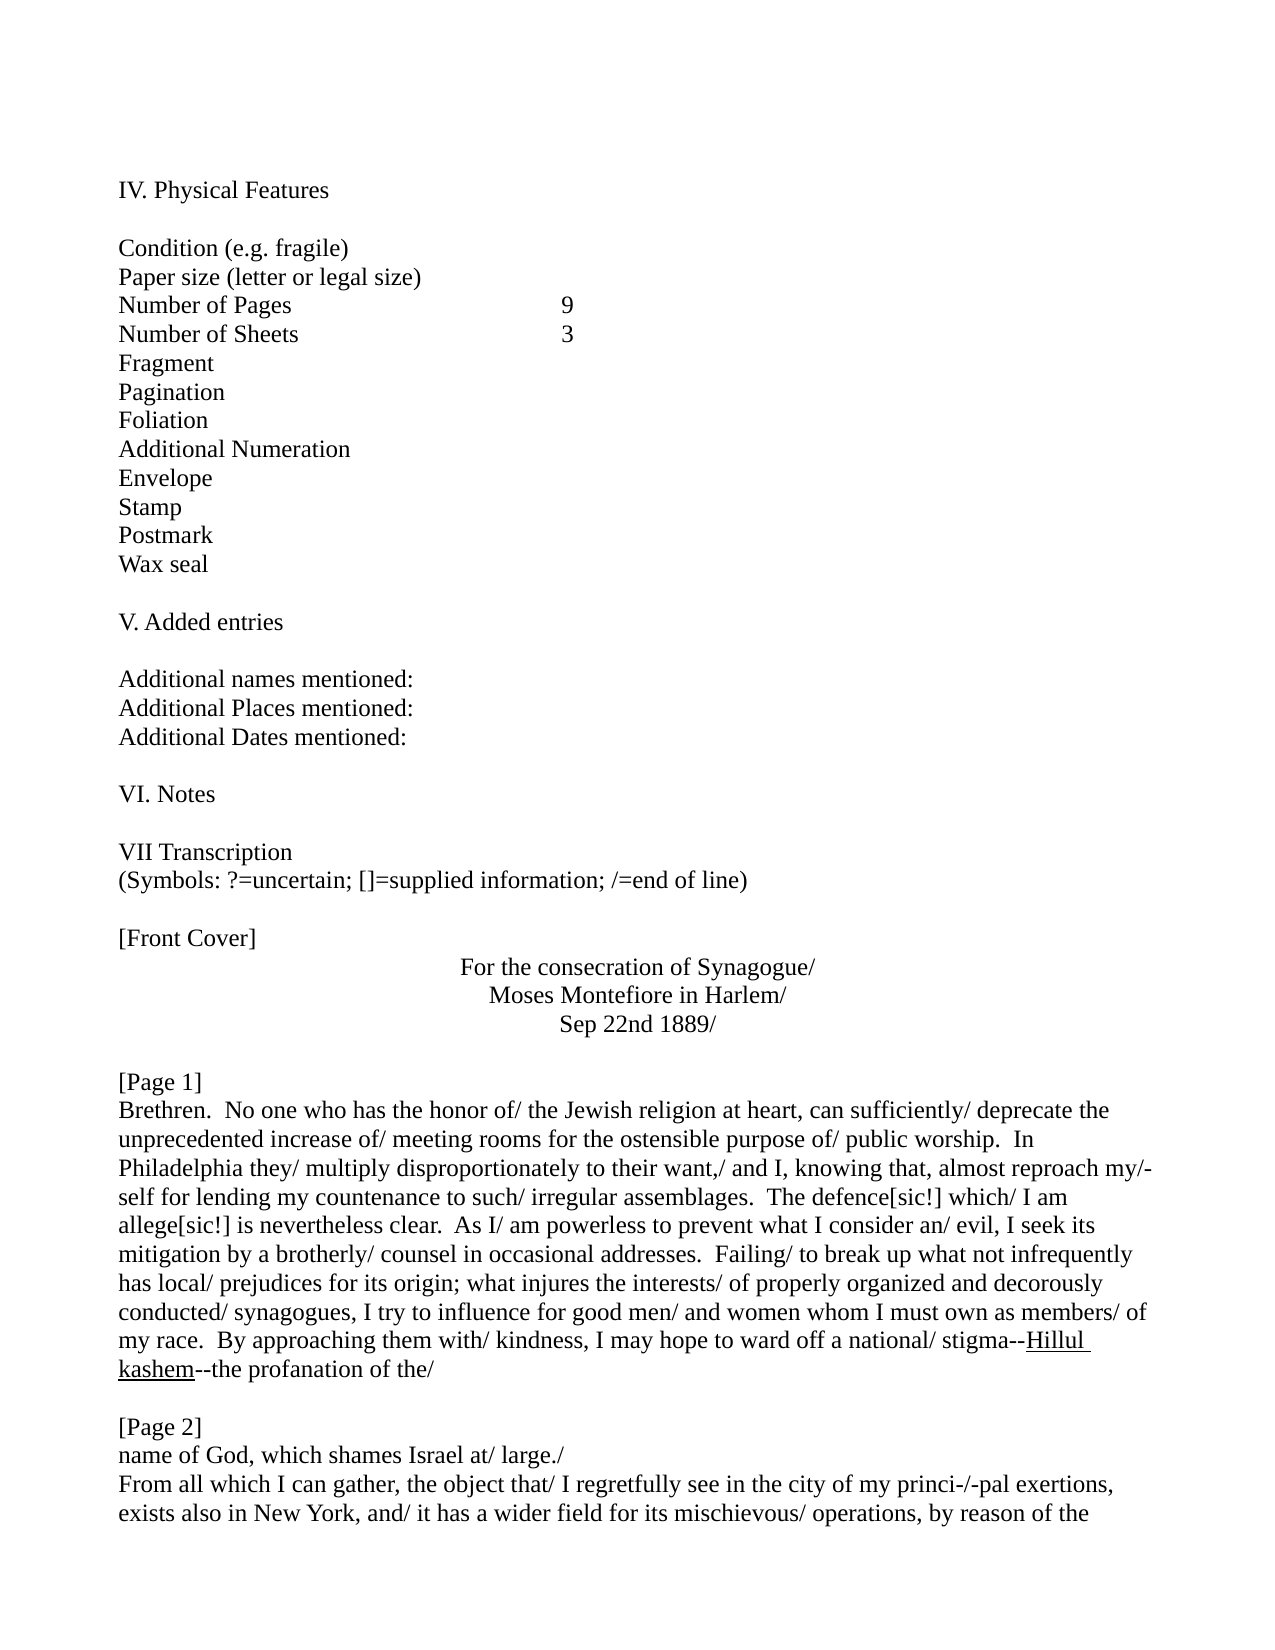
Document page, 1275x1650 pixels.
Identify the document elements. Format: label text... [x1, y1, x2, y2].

text Paper size (letter or legal size) [118, 262, 1157, 291]
text Brethren. No one who has the honor of/ the Jewish religion at heart, can sufficiently/ deprecate the unprecedented increase of/ meeting rooms for the ostensible purpose of/ public worship. In Philadelphia they/ multiply disproportionately to their want,/ and I, knowing that, almost reproach my/-self for lending my countenance to such/ irregular assemblages. The defence[sic!] which/ I am allege[sic!] is nevertheless clear. As I/ am powerless to prevent what I consider an/ evil, I seek its mitigation by a brotherly/ counsel in occasional addresses. Failing/ to break up what not infrequently has local/ prejudices for its origin; what injures the interests/ of properly organized and decorously conducted/ synagogues, I try to influence for good men/ and women whom I must own as members/ of my race. By approaching them with/ kindness, I may hope to ward off a national/ stigma--Hillul kashem--the profanation of the/ [118, 1096, 1157, 1383]
text Number of Sheets 3 [118, 319, 1157, 348]
text Postma rk [118, 521, 1157, 549]
text Additional Numeration [118, 434, 1157, 463]
text Sep 22nd 1889/ [118, 1009, 1157, 1038]
text Number of Pages 9 [118, 291, 1157, 319]
text (Symbols: ?=uncertain; []=supplied information; /=end of line) [118, 866, 1157, 894]
text name of God, which shames Israel at/ large./ [118, 1441, 1157, 1469]
text V. Added entries [118, 607, 1157, 636]
text Envelope [118, 463, 1157, 492]
text Condition (e.g. fragile) [118, 233, 1157, 262]
text VII Transcription [118, 837, 1157, 866]
text [Front Cover] [118, 923, 1157, 952]
text [Page 2] [118, 1412, 1157, 1441]
text Additional Places mentioned: [118, 693, 1157, 722]
text For the consecration of Synagogue/ [118, 952, 1157, 981]
text Pagination [118, 377, 1157, 406]
text [Page 1] [118, 1067, 1157, 1096]
text Additional Dates mentioned: [118, 722, 1157, 751]
text Foliation [118, 406, 1157, 434]
text VI. Notes [118, 779, 1157, 808]
text From all which I can gather, the object that/ I regretfully see in the city of my princi-/-pal exertions, exists also in New York, and/ it has a wider field for its mischievous/ operations, by reason of the [118, 1469, 1157, 1527]
text IV. Physical Features [118, 176, 1157, 204]
text Wax seal [118, 549, 1157, 578]
text Additional names mentioned: [118, 664, 1157, 693]
text Fragment [118, 348, 1157, 377]
text Stamp [118, 492, 1157, 521]
text Moses Montefiore in Harlem/ [118, 981, 1157, 1009]
